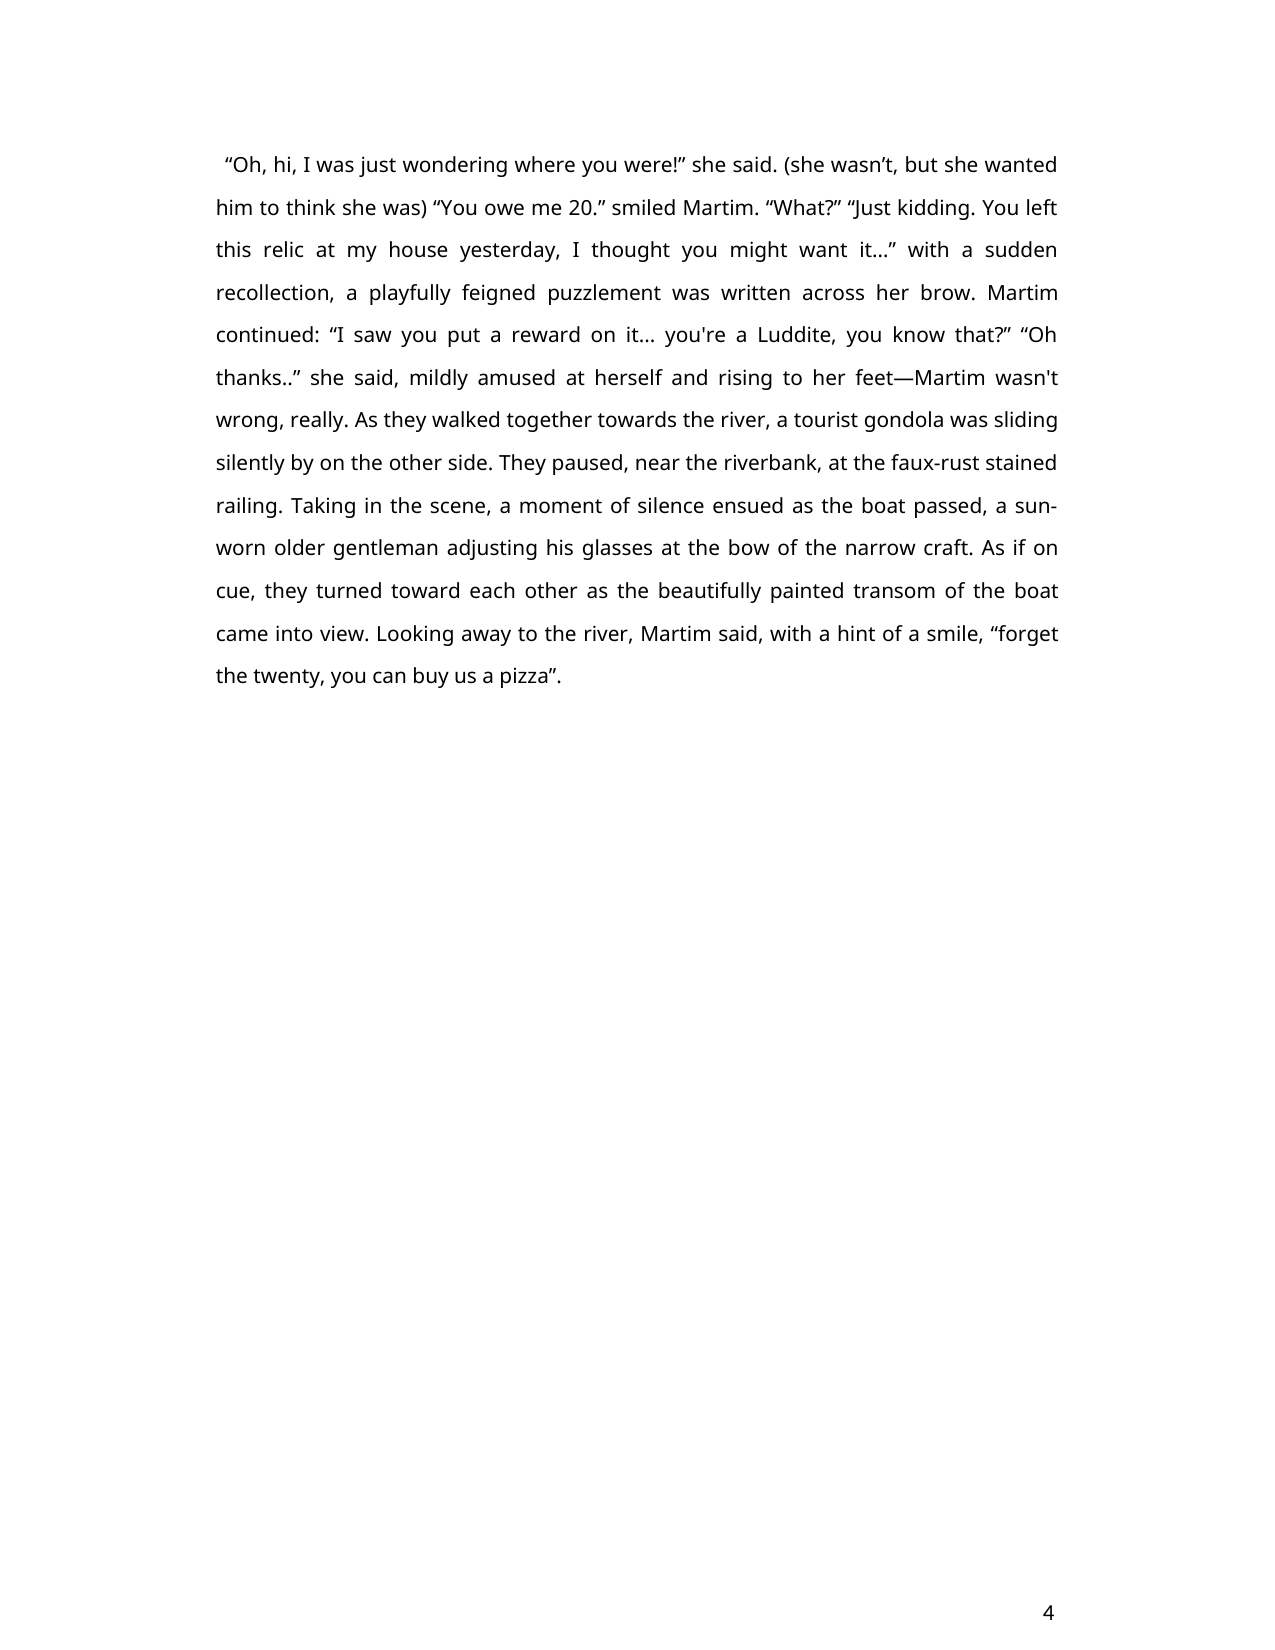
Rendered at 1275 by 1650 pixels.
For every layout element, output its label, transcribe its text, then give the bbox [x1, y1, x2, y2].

text “Oh, hi, I was just wondering where you were!” she said. (she wasn’t, but she wanted him to think she was) “You owe me 20.” smiled Martim. “What?” “Just kidding. You left this relic at my house yesterday, I thought you might want it…” with a sudden recollection, a playfully feigned puzzlement was written across her brow. Martim continued: “I saw you put a reward on it... you're a Luddite, you know that?” “Oh thanks..” she said, mildly amused at herself and rising to her feet—Martim wasn't wrong, really. As they walked together towards the river, a tourist gondola was sliding silently by on the other side. They paused, near the riverbank, at the faux-rust stained railing. Taking in the scene, a moment of silence ensued as the boat passed, a sun-worn older gentleman adjusting his glasses at the bow of the narrow craft. As if on cue, they turned toward each other as the beautifully painted transom of the boat came into view. Looking away to the river, Martim said, with a hint of a smile, “forget the twenty, you can buy us a pizza”. [216, 150, 1059, 690]
